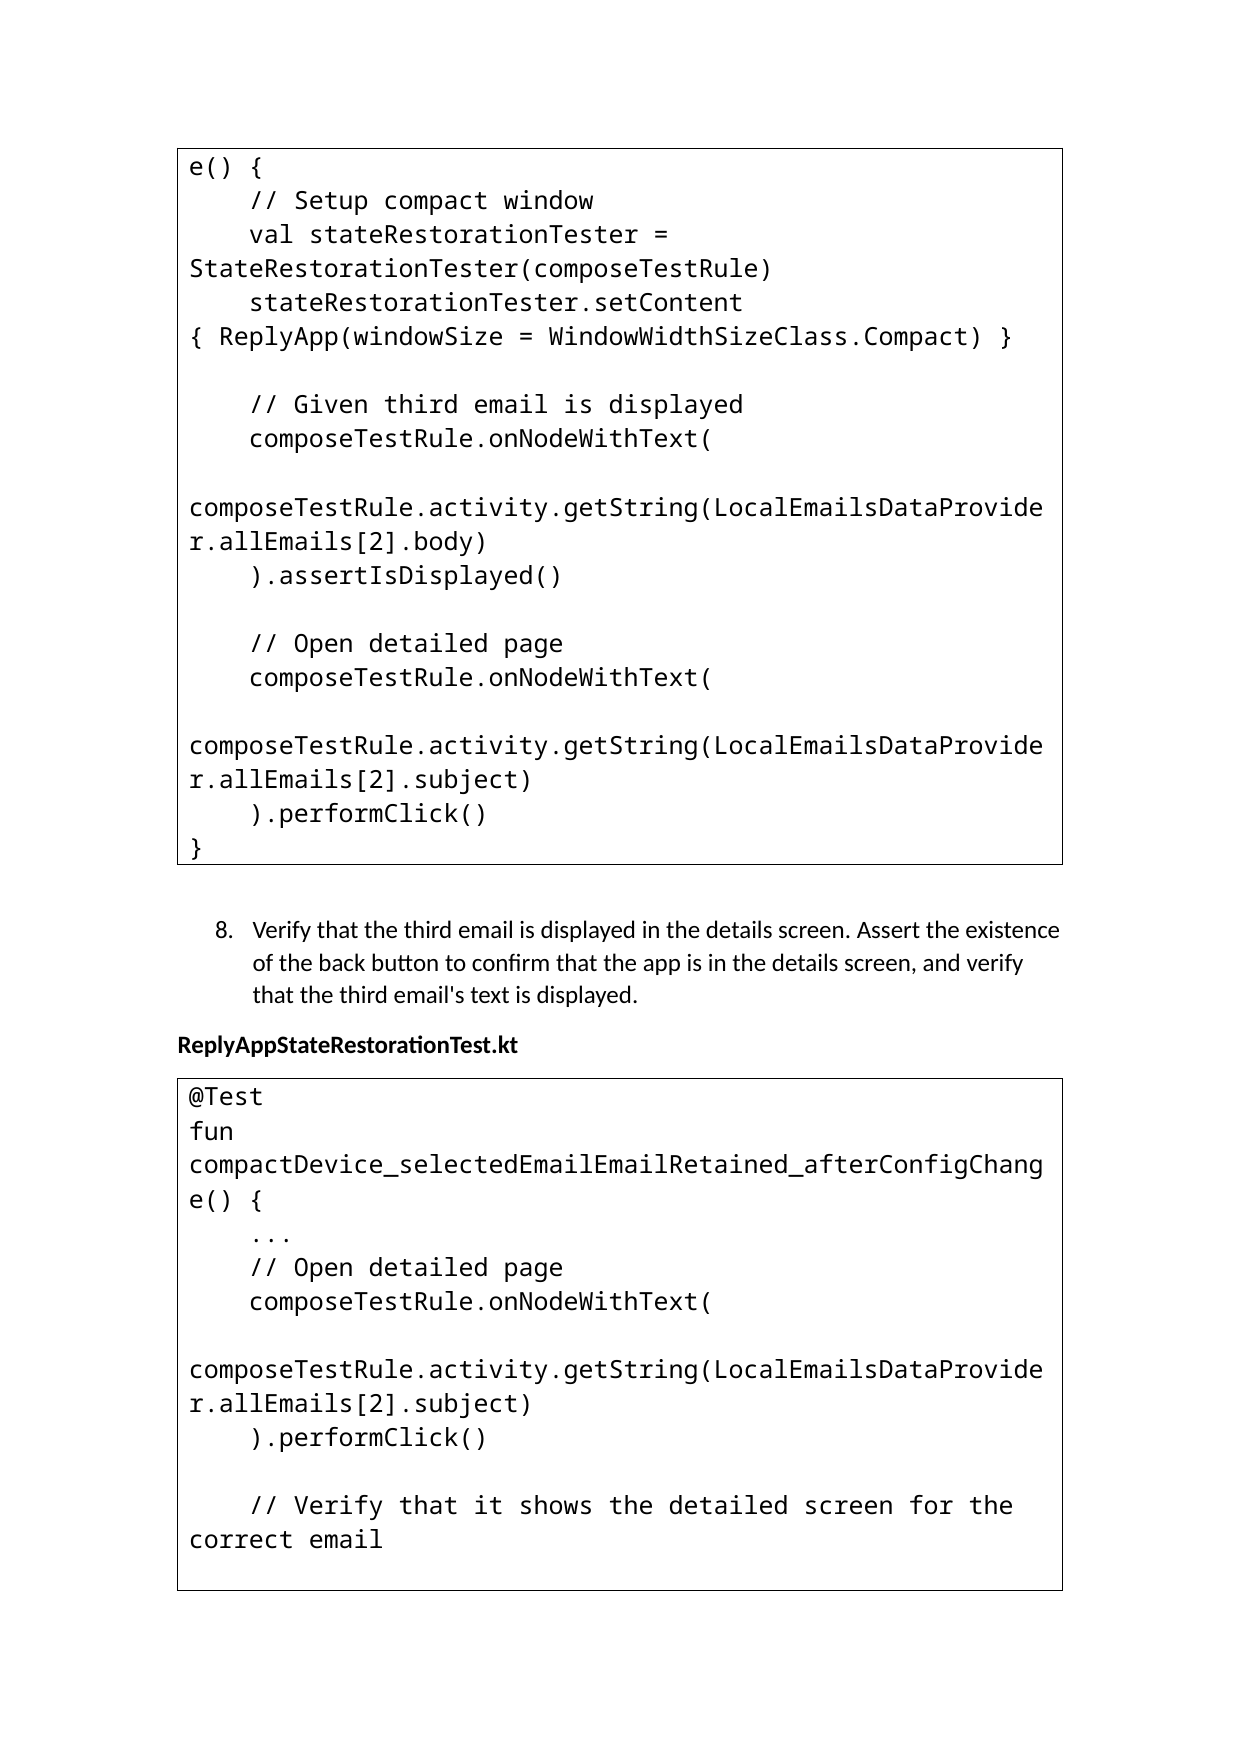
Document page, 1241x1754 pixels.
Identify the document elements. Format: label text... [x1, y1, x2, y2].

list Verify that the third email is displayed in the details screen. Assert the existence of the back button to confirm that the app is in the details screen, and verify that the third email's text is displayed. [215, 914, 1063, 1010]
table_header e() { // Setup compact window val stateRestorationTester = StateRestorationTester(composeTestRule) stateRestorationTester.setContent { ReplyApp(windowSize = WindowWidthSizeClass.Compact) } // Given third email is displayed composeTestRule.onNodeWithText( composeTestRule.activity.getString(LocalEmailsDataProvider.allEmails[2].body) ).assertIsDisplayed() // Open detailed page composeTestRule.onNodeWithText( composeTestRule.activity.getString(LocalEmailsDataProvider.allEmails[2].subject) ).performClick() } [178, 149, 1062, 864]
text ReplyAppStateRestorationTest.kt [177, 1029, 1063, 1059]
table_header @Test fun compactDevice_selectedEmailEmailRetained_afterConfigChange() { ... // Open detailed page composeTestRule.onNodeWithText( composeTestRule.activity.getString(LocalEmailsDataProvider.allEmails[2].subject) ).performClick() // Verify that it shows the detailed screen for the correct email [178, 1079, 1062, 1590]
